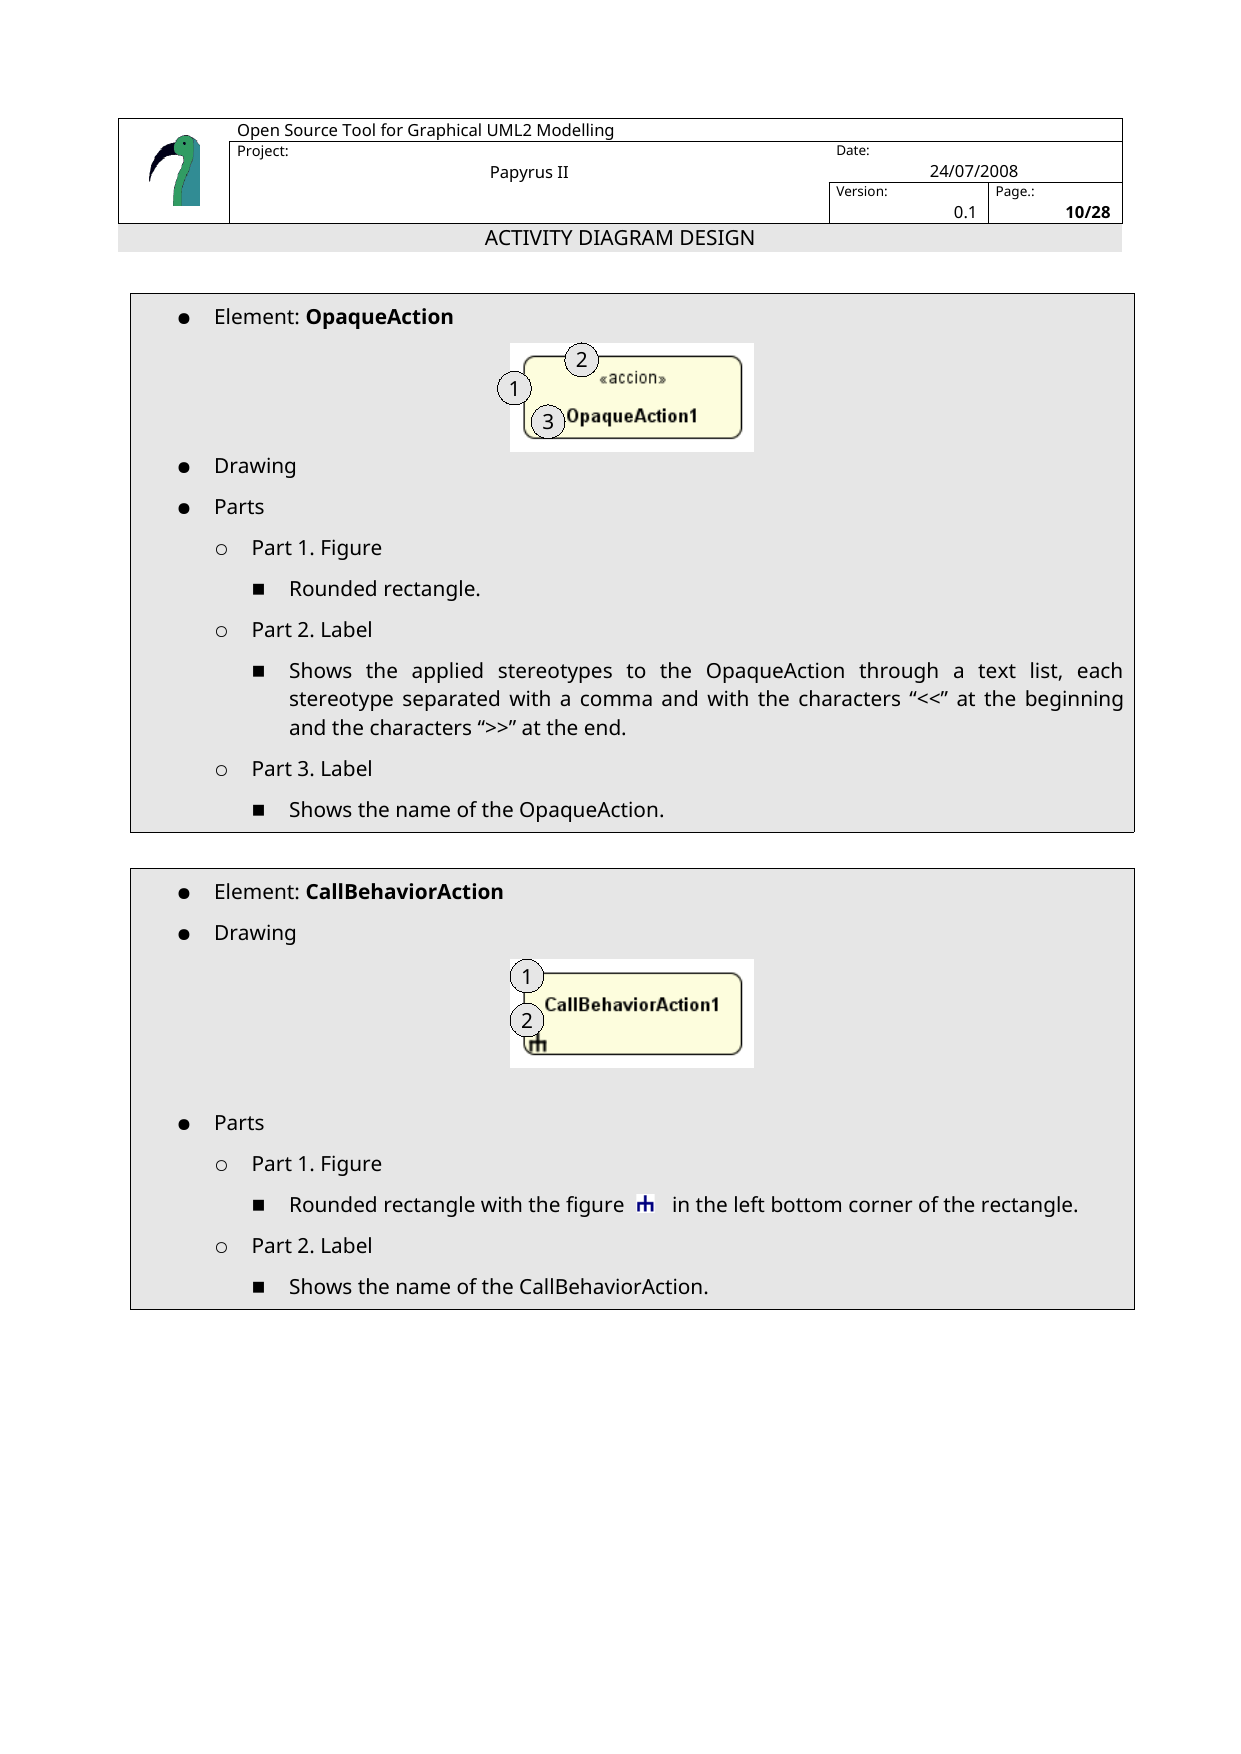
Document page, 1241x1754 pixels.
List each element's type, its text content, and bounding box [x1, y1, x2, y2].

list Part 1. Figure [214, 1149, 1125, 1178]
list Part 1. Figure [214, 533, 1125, 562]
list Shows the applied stereotypes to the OpaqueAction through a text list, each stereotype separated with a comma and with the characters “<<” at the beginning and the characters “>>” at the end. [251, 656, 1125, 741]
list Drawing [176, 918, 1125, 947]
picture [147, 133, 201, 209]
list Parts [176, 1108, 1125, 1137]
list Drawing [176, 343, 1125, 480]
list Rounded rectangle with the figure in the left bottom corner of the rectangle. [251, 1190, 1125, 1219]
list Rounded rectangle. [251, 574, 1125, 602]
list Shows the name of the OpaqueAction. [251, 795, 1125, 823]
list Element: CallBehaviorAction [176, 877, 1125, 906]
list Parts [176, 492, 1125, 521]
list Part 2. Label [214, 1231, 1125, 1259]
picture [636, 1194, 655, 1213]
list Shows the name of the CallBehaviorAction. [251, 1272, 1125, 1301]
list Part 2. Label [214, 615, 1125, 643]
list Element: OpaqueAction [176, 302, 1125, 331]
list Part 3. Label [214, 754, 1125, 782]
